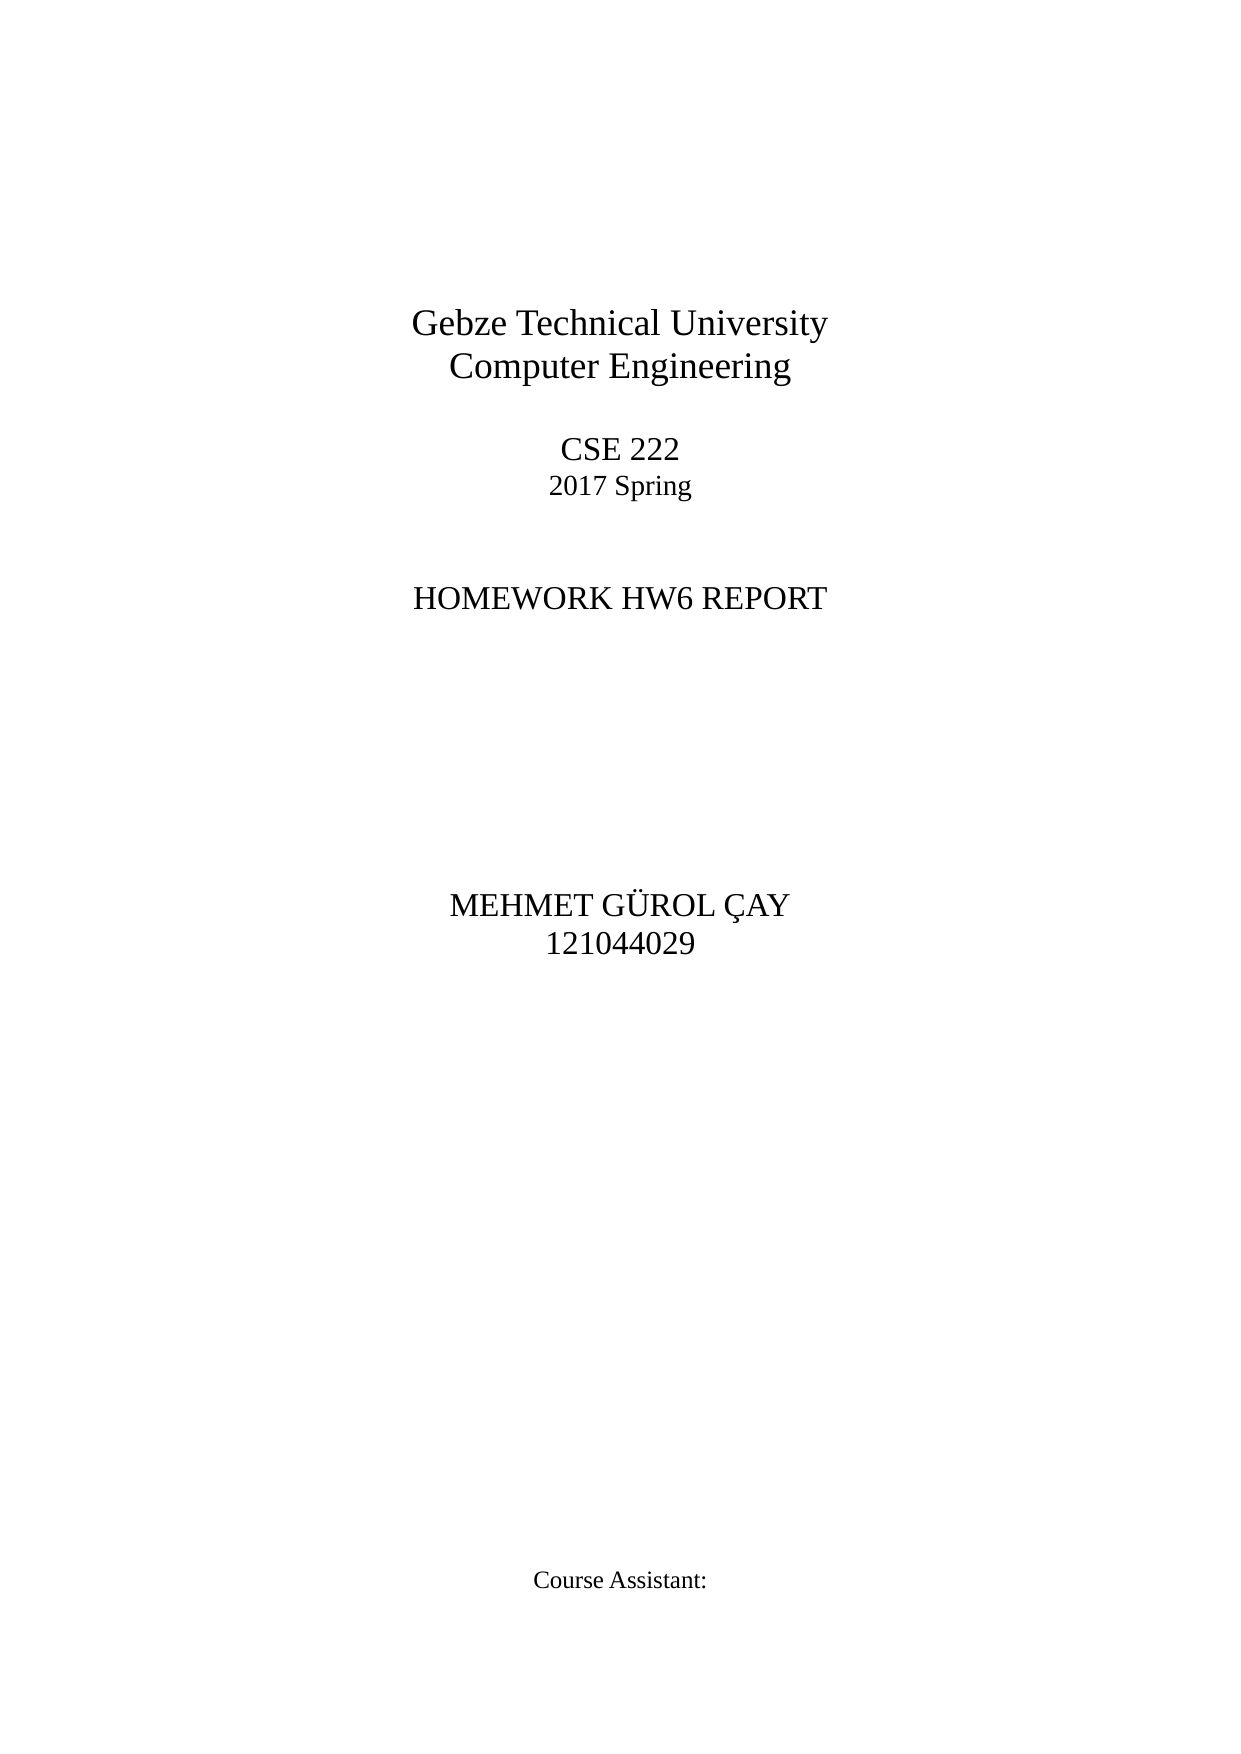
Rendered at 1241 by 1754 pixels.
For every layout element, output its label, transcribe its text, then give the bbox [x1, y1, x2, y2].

text CSE 222 [118, 429, 1122, 468]
text Computer Engineering [118, 343, 1122, 386]
text Course Assistant: [118, 1565, 1122, 1594]
text HOMEWORK HW6 REPORT [118, 578, 1122, 616]
text 121044029 [118, 923, 1122, 961]
text MEHMET GÜROL ÇAY [118, 885, 1122, 923]
text 2017 Spring [118, 468, 1122, 501]
text Gebze Technical University [118, 300, 1122, 343]
